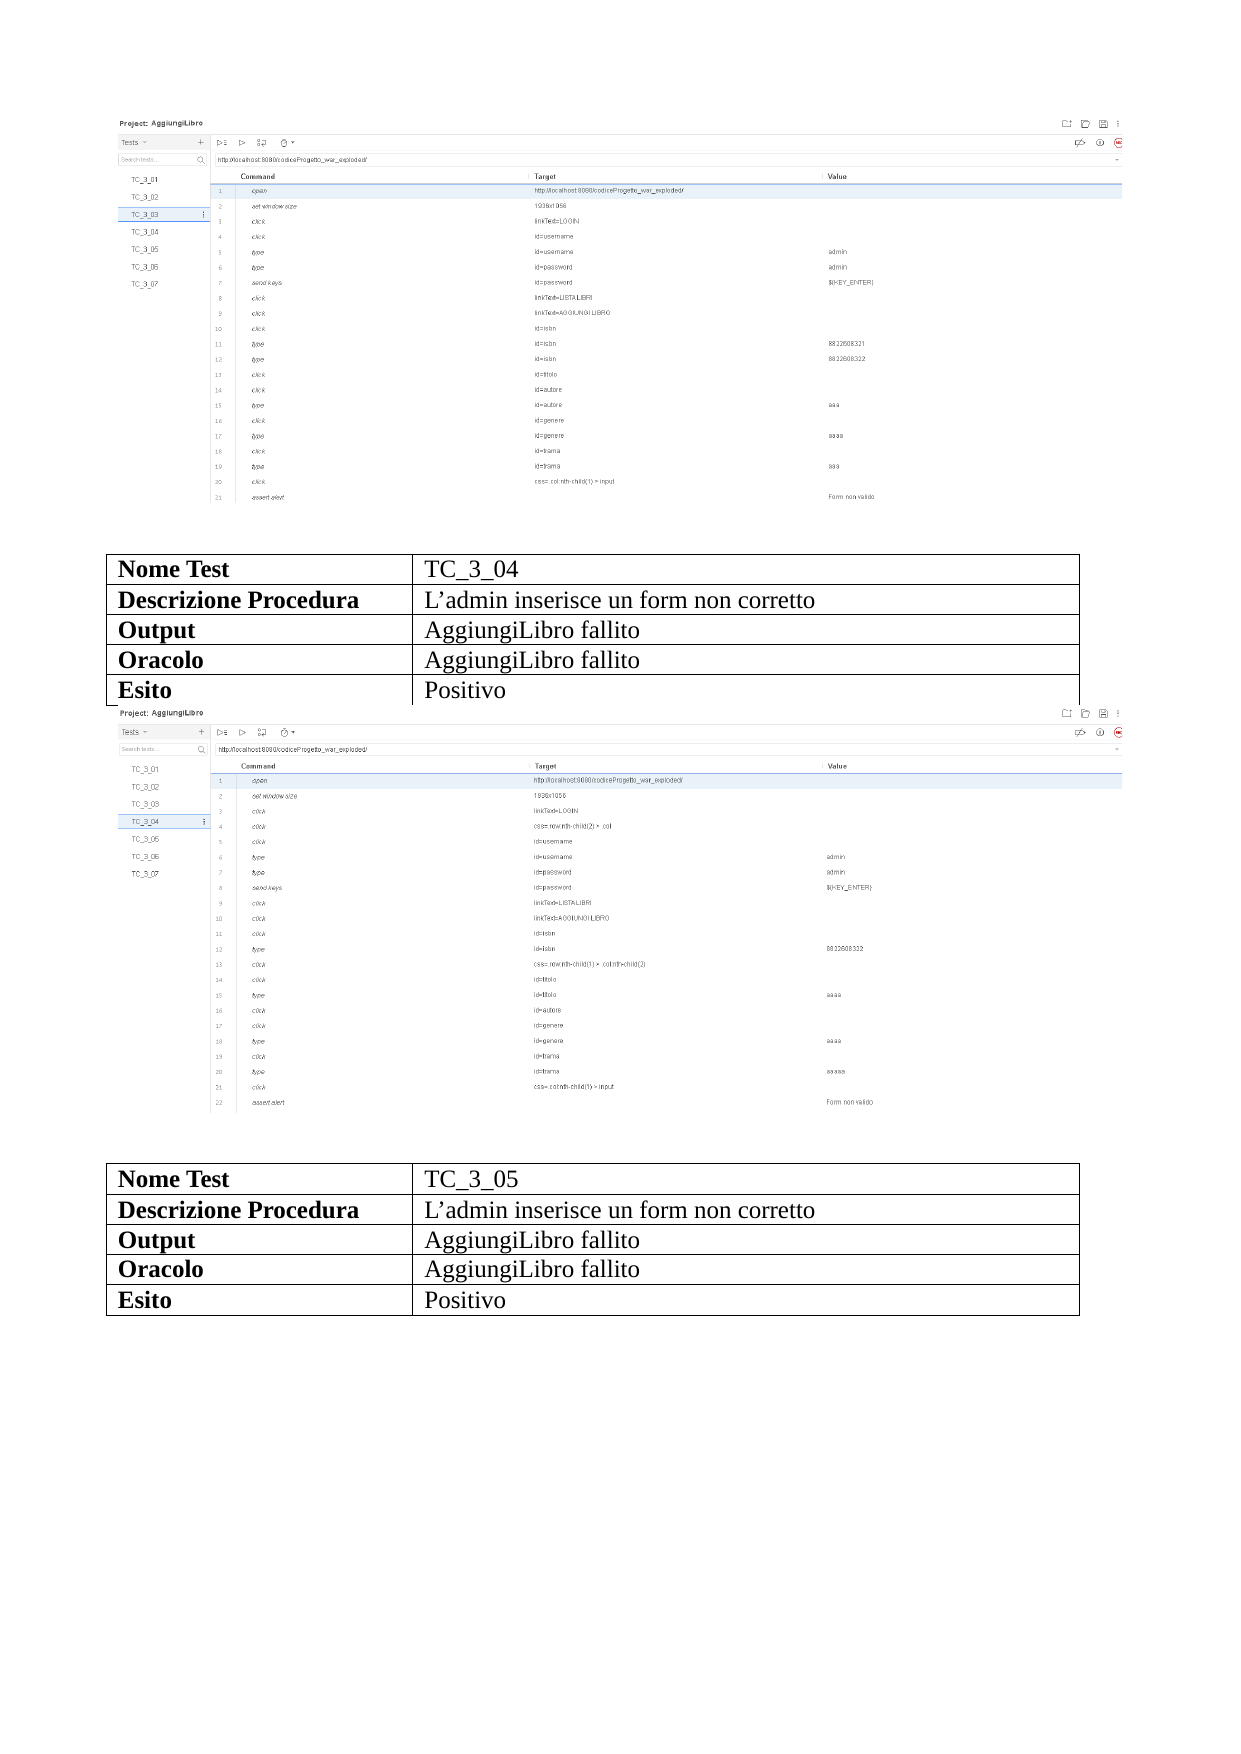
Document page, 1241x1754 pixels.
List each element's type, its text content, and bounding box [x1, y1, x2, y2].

table_cell Esito [107, 675, 412, 705]
table_cell Positivo [413, 1285, 1079, 1314]
table_cell L’admin inserisce un form non corretto [413, 1195, 1079, 1224]
table_cell Output [107, 1225, 412, 1253]
table_cell Oracolo [107, 1255, 412, 1284]
table_cell AggiungiLibro fallito [413, 1255, 1079, 1284]
picture [118, 705, 1123, 1113]
table_cell AggiungiLibro fallito [413, 615, 1079, 644]
table_cell Oracolo [107, 645, 412, 674]
table_cell L’admin inserisce un form non corretto [413, 585, 1079, 614]
table_cell Output [107, 615, 412, 644]
table_header Nome Test [107, 555, 412, 584]
table_cell AggiungiLibro fallito [413, 1225, 1079, 1253]
table_cell Descrizione Procedura [107, 1195, 412, 1224]
table_cell Positivo [413, 675, 1079, 705]
table_header Nome Test [107, 1164, 412, 1194]
table_cell Descrizione Procedura [107, 585, 412, 614]
table_cell Esito [107, 1285, 412, 1314]
table_cell AggiungiLibro fallito [413, 645, 1079, 674]
picture [118, 118, 1123, 503]
table_header TC_3_05 [413, 1164, 1079, 1194]
table_header TC_3_04 [413, 555, 1079, 584]
